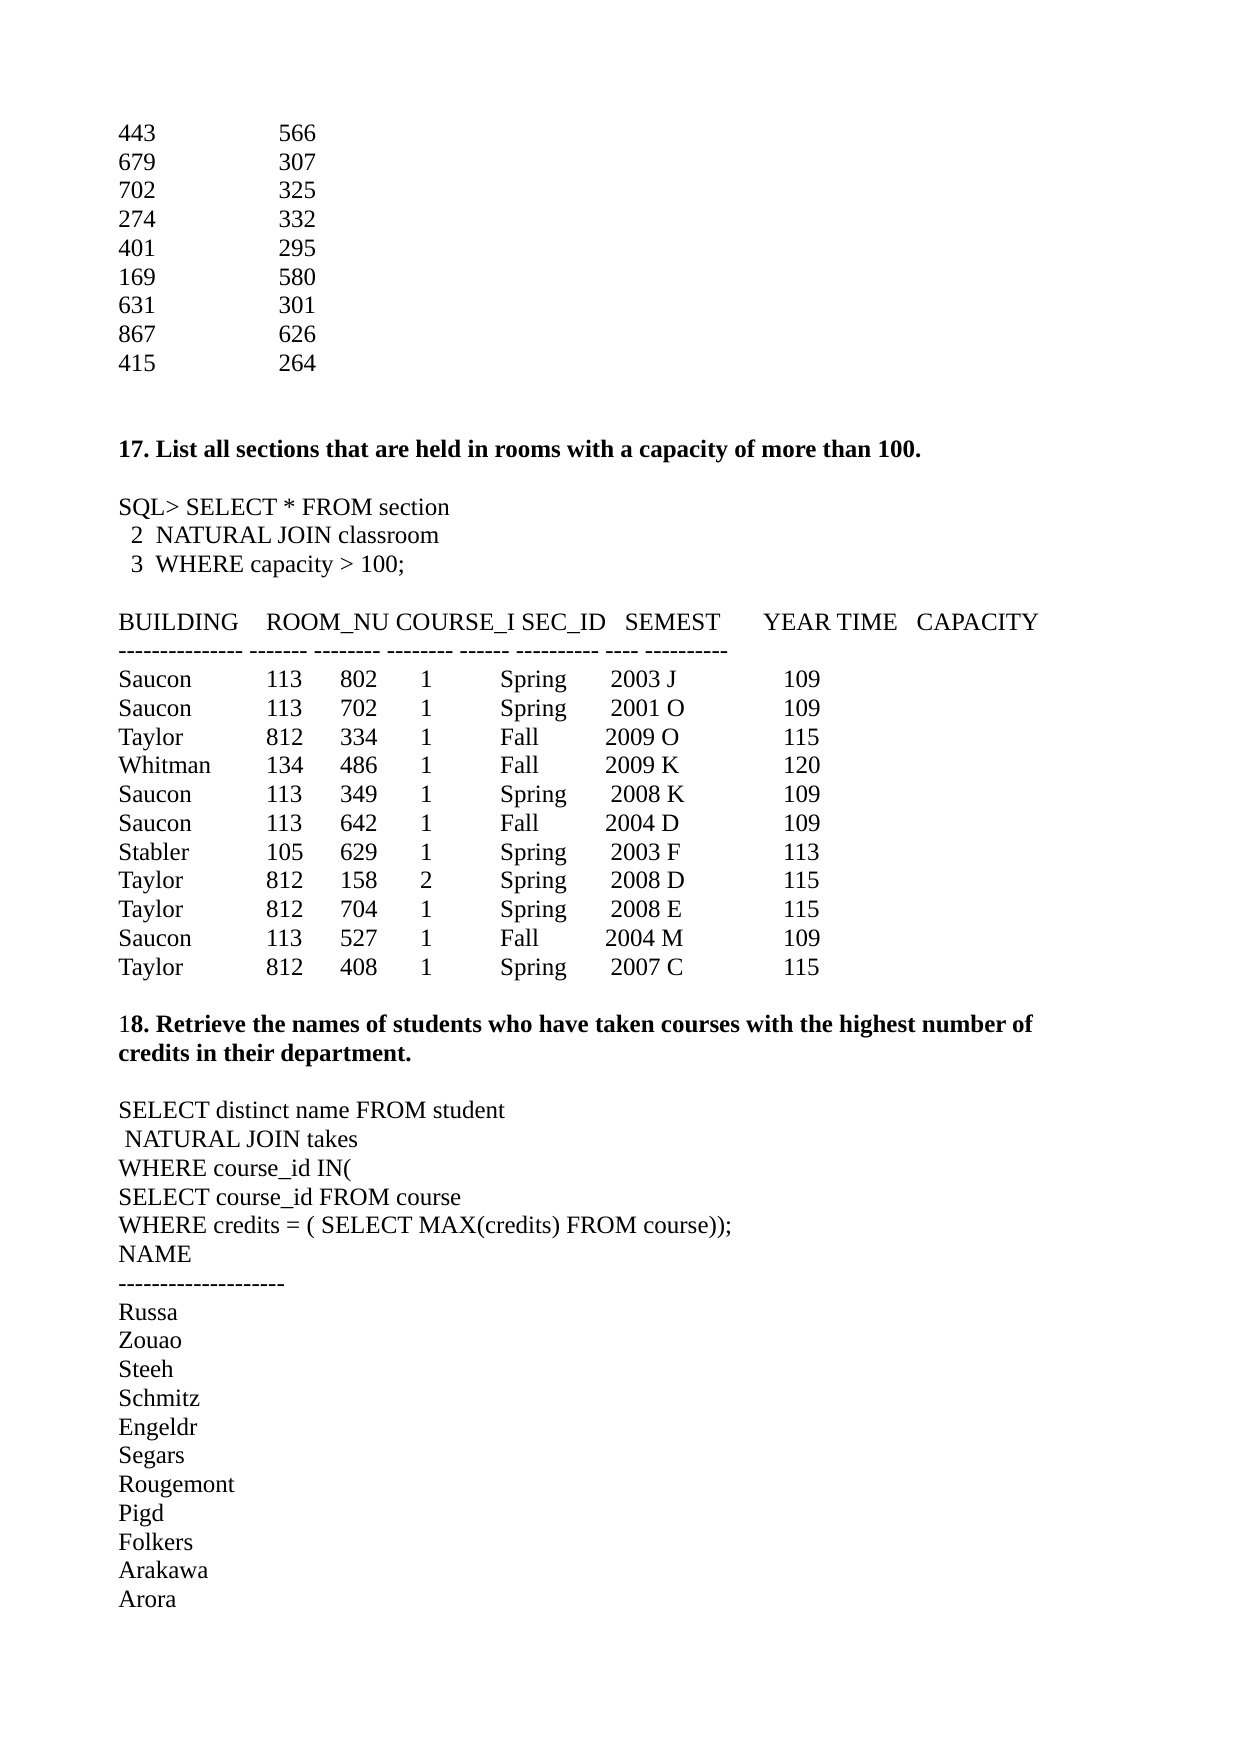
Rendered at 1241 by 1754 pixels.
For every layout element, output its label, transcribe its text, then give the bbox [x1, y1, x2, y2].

text Russa [118, 1297, 1122, 1326]
text Taylor 812 158 2 Spring 2008 D 115 [118, 866, 1122, 894]
text 2 NATURAL JOIN classroom [118, 521, 1122, 549]
text 679 307 [118, 147, 1122, 176]
text NAME [118, 1239, 1122, 1268]
text Saucon 113 527 1 Fall 2004 M 109 [118, 923, 1122, 952]
text Engeldr [118, 1412, 1122, 1441]
text 415 264 [118, 348, 1122, 377]
text WHERE credits = ( SELECT MAX(credits) FROM course)); [118, 1211, 1122, 1239]
text 18. Retrieve the names of students who have taken courses with the highest number of [118, 1009, 1122, 1038]
text -------------------- [118, 1268, 1122, 1297]
text NATURAL JOIN takes [118, 1124, 1122, 1153]
text --------------- ------- -------- -------- ------ ---------- ---- ---------- [118, 636, 1122, 664]
text 867 626 [118, 319, 1122, 348]
text 274 332 [118, 204, 1122, 233]
text WHERE course_id IN( [118, 1153, 1122, 1182]
text Zouao [118, 1326, 1122, 1354]
text Arakawa [118, 1556, 1122, 1584]
text Taylor 812 334 1 Fall 2009 O 115 [118, 722, 1122, 751]
text 3 WHERE capacity > 100; [118, 549, 1122, 578]
text SELECT distinct name FROM student [118, 1096, 1122, 1124]
text SQL> SELECT * FROM section [118, 492, 1122, 521]
text 443 566 [118, 118, 1122, 147]
text Segars [118, 1441, 1122, 1469]
text 702 325 [118, 176, 1122, 204]
text Whitman 134 486 1 Fall 2009 K 120 [118, 751, 1122, 779]
text Saucon 113 802 1 Spring 2003 J 109 [118, 664, 1122, 693]
text Schmitz [118, 1383, 1122, 1412]
text Saucon 113 349 1 Spring 2008 K 109 [118, 779, 1122, 808]
text Rougemont [118, 1469, 1122, 1498]
text 401 295 [118, 233, 1122, 262]
text Saucon 113 642 1 Fall 2004 D 109 [118, 808, 1122, 837]
text Saucon 113 702 1 Spring 2001 O 109 [118, 693, 1122, 722]
text BUILDING ROOM_NU COURSE_I SEC_ID SEMEST YEAR TIME CAPACITY [118, 607, 1122, 636]
text Folkers [118, 1527, 1122, 1556]
text Taylor 812 408 1 Spring 2007 C 115 [118, 952, 1122, 981]
text Stabler 105 629 1 Spring 2003 F 113 [118, 837, 1122, 866]
text credits in their department. [118, 1038, 1122, 1067]
text 17. List all sections that are held in rooms with a capacity of more than 100. [118, 434, 1122, 463]
text Taylor 812 704 1 Spring 2008 E 115 [118, 894, 1122, 923]
text SELECT course_id FROM course [118, 1182, 1122, 1211]
text 631 301 [118, 291, 1122, 319]
text 169 580 [118, 262, 1122, 291]
text Pigd [118, 1498, 1122, 1527]
text Steeh [118, 1354, 1122, 1383]
text Arora [118, 1584, 1122, 1613]
